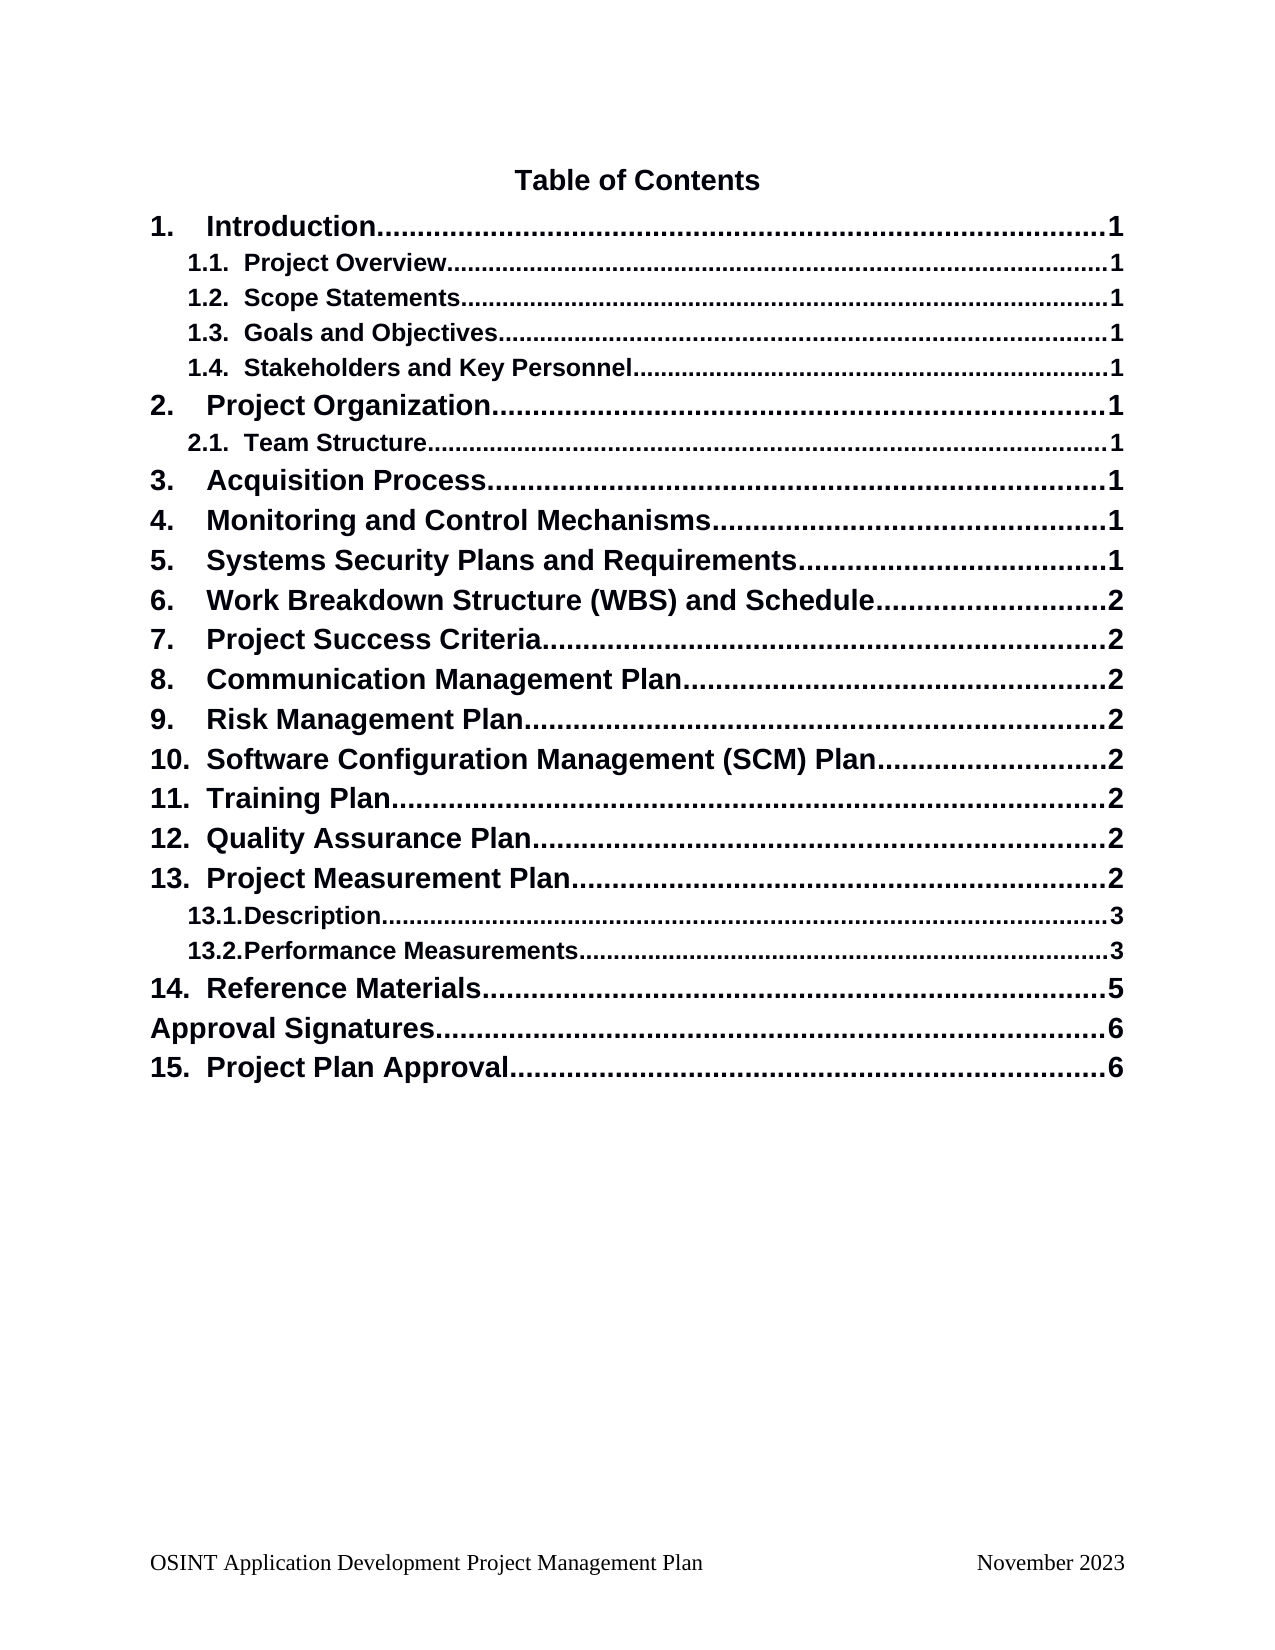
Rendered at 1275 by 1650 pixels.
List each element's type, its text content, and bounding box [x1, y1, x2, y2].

text 11. Training Plan 2 [150, 781, 1125, 815]
text 2. Project Organization 1 [150, 388, 1125, 422]
text 9. Risk Management Plan 2 [150, 702, 1125, 735]
text 5. Systems Security Plans and Requirements 1 [150, 543, 1125, 576]
text 12. Quality Assurance Plan 2 [150, 821, 1125, 855]
text 13.2. Performance Measurements 3 [187, 936, 1125, 964]
text 4. Monitoring and Control Mechanisms 1 [150, 503, 1125, 536]
text 2.1. Team Structure 1 [187, 428, 1125, 457]
text Approval Signatures 6 [150, 1011, 1125, 1044]
text 1.4. Stakeholders and Key Personnel 1 [187, 353, 1125, 382]
text 10. Software Configuration Management (SCM) Plan 2 [150, 742, 1125, 775]
text 6. Work Breakdown Structure (WBS) and Schedule 2 [150, 582, 1125, 616]
text 1.2. Scope Statements 1 [187, 283, 1125, 312]
text 1.3. Goals and Objectives 1 [187, 318, 1125, 347]
text 13.1. Description 3 [187, 901, 1125, 929]
text 15. Project Plan Approval 6 [150, 1050, 1125, 1084]
text 8. Communication Management Plan 2 [150, 662, 1125, 696]
text 1.1. Project Overview 1 [187, 248, 1125, 277]
title Table of Contents [150, 162, 1125, 196]
text 14. Reference Materials 5 [150, 971, 1125, 1004]
text 1. Introduction 1 [150, 208, 1125, 242]
text 7. Project Success Criteria 2 [150, 622, 1125, 656]
text 3. Acquisition Process 1 [150, 463, 1125, 497]
text 13. Project Measurement Plan 2 [150, 861, 1125, 894]
